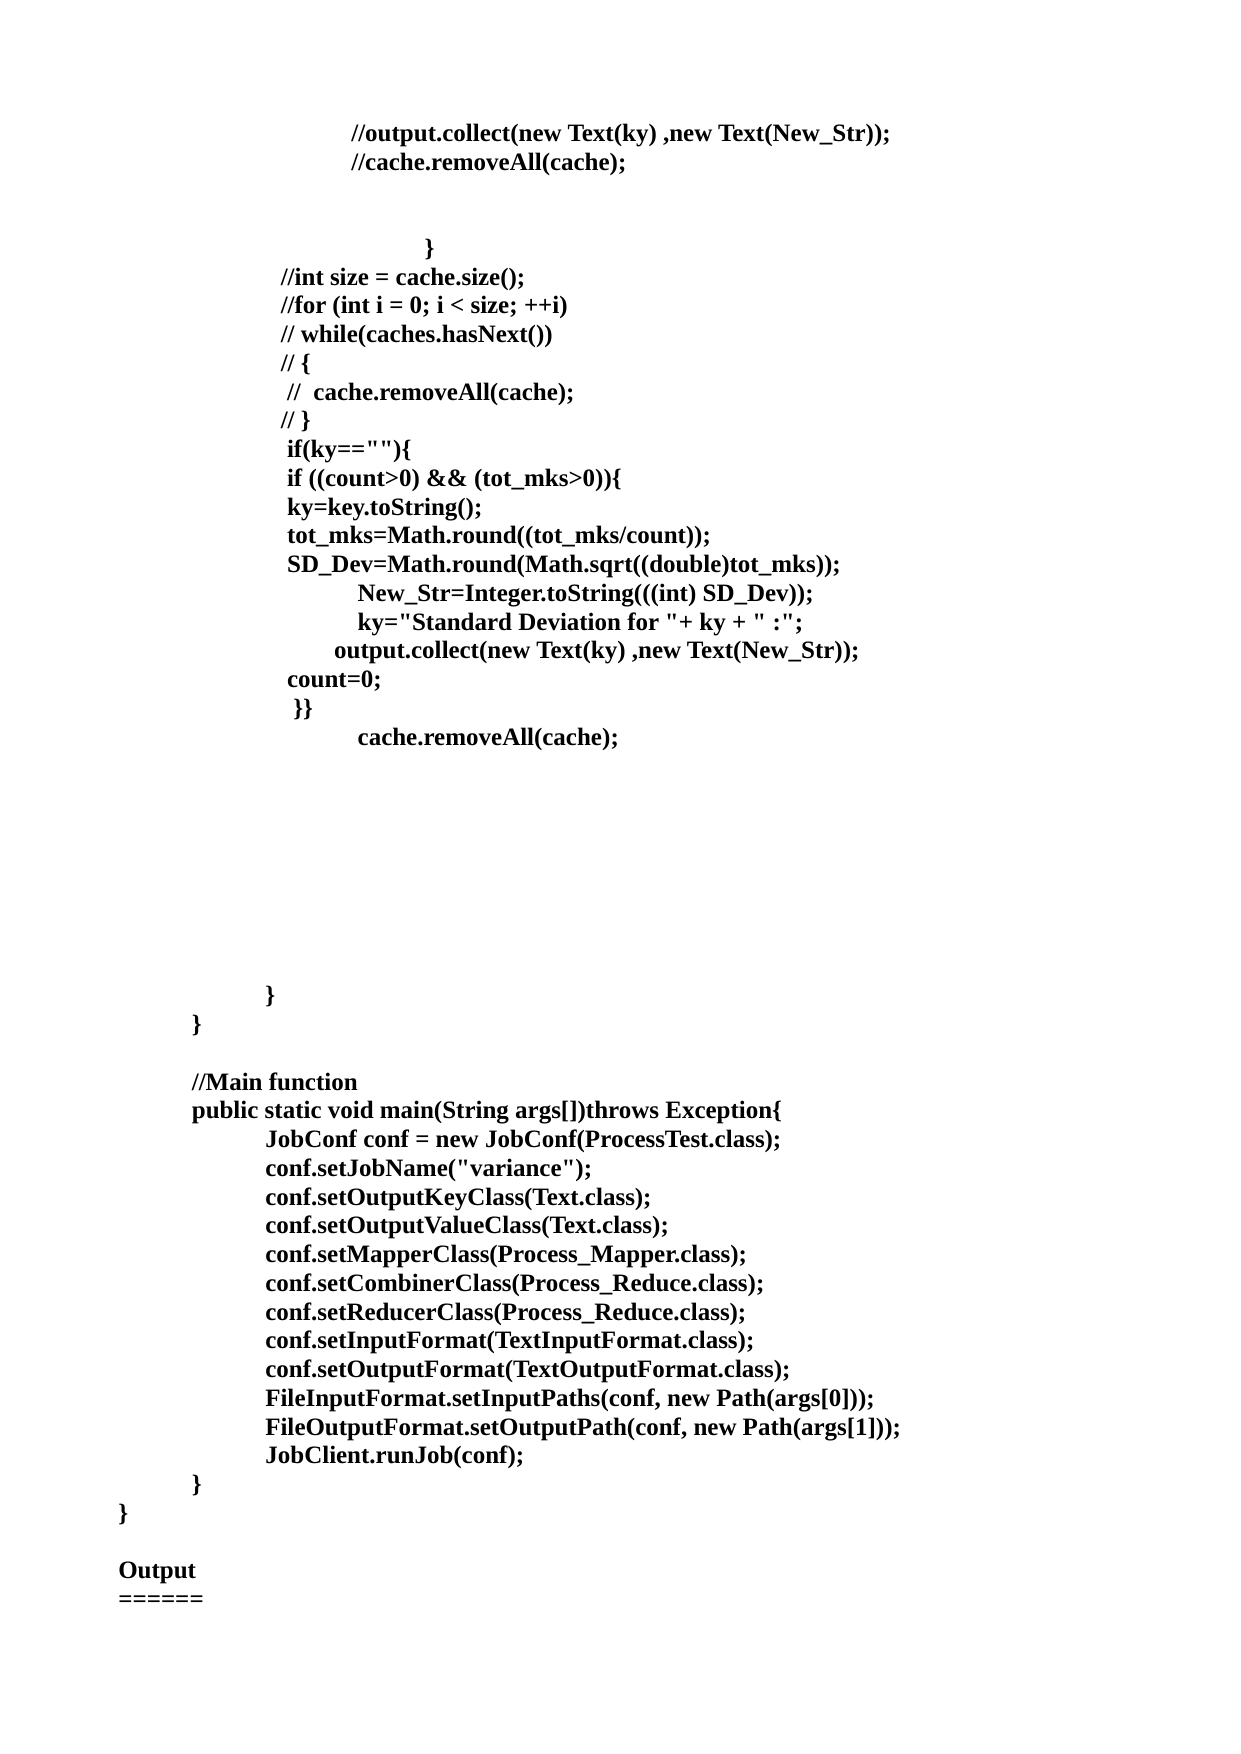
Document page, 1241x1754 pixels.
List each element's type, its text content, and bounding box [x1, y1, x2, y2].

text } [118, 1009, 1122, 1038]
text //for (int i = 0; i < size; ++i) [118, 291, 1122, 319]
text conf.setMapperClass(Process_Mapper.class); [118, 1239, 1122, 1268]
text } [118, 981, 1122, 1009]
text ====== [118, 1584, 1122, 1613]
text count=0; [118, 664, 1122, 693]
text ky="Standard Deviation for "+ ky + " :"; [118, 607, 1122, 636]
text conf.setCombinerClass(Process_Reduce.class); [118, 1268, 1122, 1297]
text conf.setInputFormat(TextInputFormat.class); [118, 1326, 1122, 1354]
text tot_mks=Math.round((tot_mks/count)); [118, 521, 1122, 549]
text //cache.removeAll(cache); [118, 147, 1122, 176]
text output.collect(new Text(ky) ,new Text(New_Str)); [118, 636, 1122, 664]
text JobConf conf = new JobConf(ProcessTest.class); [118, 1124, 1122, 1153]
text //output.collect(new Text(ky) ,new Text(New_Str)); [118, 118, 1122, 147]
text conf.setOutputValueClass(Text.class); [118, 1211, 1122, 1239]
text } [118, 1498, 1122, 1527]
text public static void main(String args[])throws Exception{ [118, 1096, 1122, 1124]
text //Main function [118, 1067, 1122, 1096]
text JobClient.runJob(conf); [118, 1441, 1122, 1469]
text }} [118, 693, 1122, 722]
text conf.setJobName("variance"); [118, 1153, 1122, 1182]
text } [118, 233, 1122, 262]
text conf.setOutputFormat(TextOutputFormat.class); [118, 1354, 1122, 1383]
text FileInputFormat.setInputPaths(conf, new Path(args[0])); [118, 1383, 1122, 1412]
text New_Str=Integer.toString(((int) SD_Dev)); [118, 578, 1122, 607]
text // { [118, 348, 1122, 377]
text } [118, 1469, 1122, 1498]
text conf.setReducerClass(Process_Reduce.class); [118, 1297, 1122, 1326]
text if ((count>0) && (tot_mks>0)){ [118, 463, 1122, 492]
text Output [118, 1556, 1122, 1584]
text FileOutputFormat.setOutputPath(conf, new Path(args[1])); [118, 1412, 1122, 1441]
text // cache.removeAll(cache); [118, 377, 1122, 406]
text // while(caches.hasNext()) [118, 319, 1122, 348]
text // } [118, 406, 1122, 434]
text //int size = cache.size(); [118, 262, 1122, 291]
text if(ky==""){ [118, 434, 1122, 463]
text conf.setOutputKeyClass(Text.class); [118, 1182, 1122, 1211]
text cache.removeAll(cache); [118, 722, 1122, 751]
text ky=key.toString(); [118, 492, 1122, 521]
text SD_Dev=Math.round(Math.sqrt((double)tot_mks)); [118, 549, 1122, 578]
